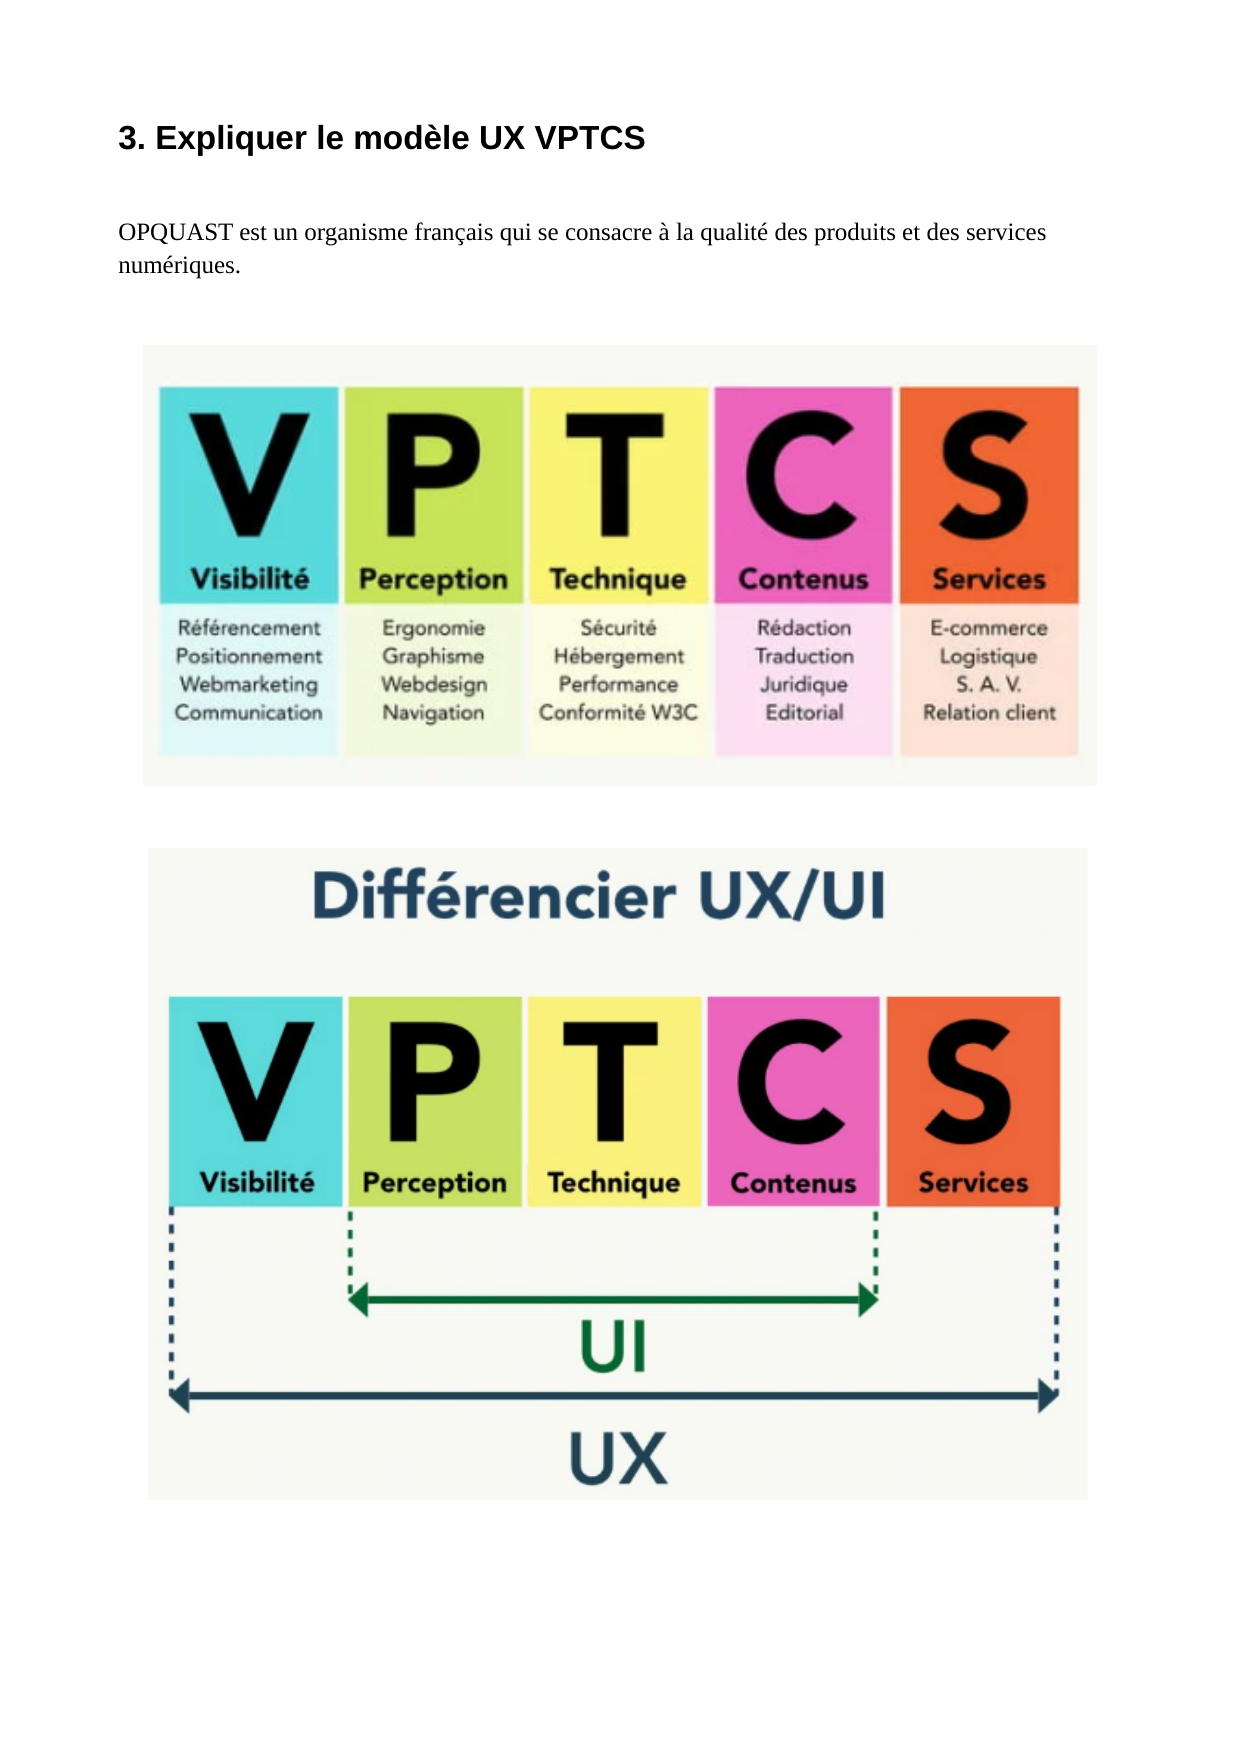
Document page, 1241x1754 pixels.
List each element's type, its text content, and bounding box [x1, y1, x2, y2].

text OPQUAST est un organisme français qui se consacre à la qualité des produits et des services numériques. [118, 217, 1122, 278]
subtitle 3. Expliquer le modèle UX VPTCS [118, 118, 1122, 157]
picture [147, 848, 1088, 1500]
picture [143, 345, 1097, 786]
